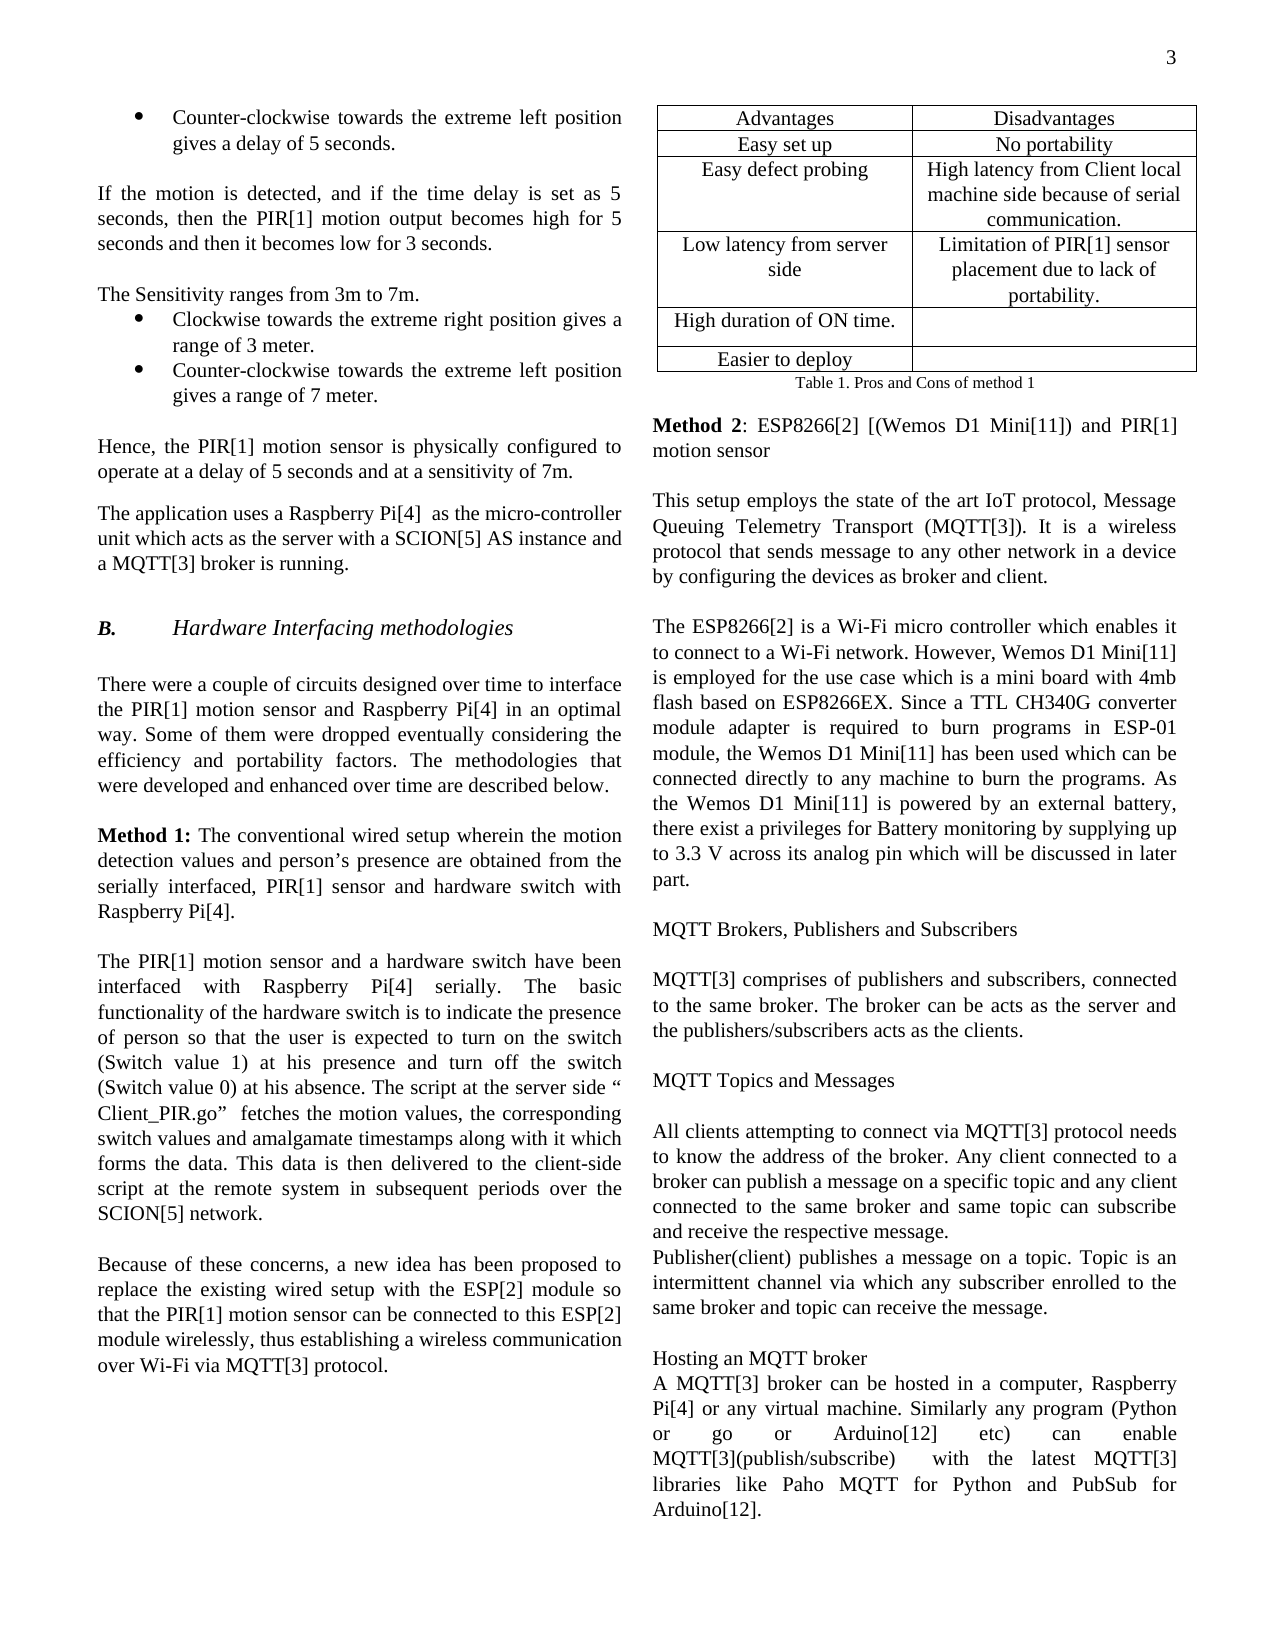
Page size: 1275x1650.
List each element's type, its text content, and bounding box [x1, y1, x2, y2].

text MQTT[3] comprises of publishers and subscribers, connected to the same broker. The broker can be acts as the server and the publishers/subscribers acts as the clients. [652, 967, 1177, 1042]
subtitle Hardware Interfacing methodologies [97, 614, 622, 640]
text Hence, the PIR[1] motion sensor is physically configured to operate at a delay of 5 seconds and at a sensitivity of 7m. [97, 434, 622, 483]
table_cell Low latency from server side [658, 232, 912, 307]
list Counter-clockwise towards the extreme left position gives a delay of 5 seconds. [135, 105, 622, 154]
table_cell Easier to deploy [658, 347, 912, 371]
text Publisher(client) publishes a message on a topic. Topic is an intermittent channel via which any subscriber enrolled to the same broker and topic can receive the message. [652, 1245, 1177, 1319]
text Because of these concerns, a new idea has been proposed to replace the existing wired setup with the ESP[2] module so that the PIR[1] motion sensor can be connected to this ESP[2] module wirelessly, thus establishing a wireless communication over Wi-Fi via MQTT[3] protocol. [97, 1252, 622, 1377]
text The PIR[1] motion sensor and a hardware switch have been interfaced with Raspberry Pi[4] serially. The basic functionality of the hardware switch is to indicate the presence of person so that the user is expected to turn on the switch (Switch value 1) at his presence and turn off the switch (Switch value 0) at his absence. The script at the server side “ Client_PIR.go” fetches the motion values, the corresponding switch values and amalgamate timestamps along with it which forms the data. This data is then delivered to the client-side script at the remote system in subsequent periods over the SCION[5] network. [97, 949, 622, 1225]
list Counter-clockwise towards the extreme left position gives a range of 7 meter. [135, 358, 622, 407]
text Table 1. Pros and Cons of method 1 [652, 105, 1177, 392]
text If the motion is detected, and if the time delay is set as 5 seconds, then the PIR[1] motion output becomes high for 5 seconds and then it becomes low for 3 seconds. [97, 181, 622, 255]
text There were a couple of circuits designed over time to interface the PIR[1] motion sensor and Raspberry Pi[4] in an optimal way. Some of them were dropped eventually considering the efficiency and portability factors. The methodologies that were developed and enhanced over time are described below. [97, 672, 622, 797]
text MQTT Brokers, Publishers and Subscribers [652, 917, 1177, 941]
table_header Advantages [658, 106, 912, 130]
text All clients attempting to connect via MQTT[3] protocol needs to know the address of the broker. Any client connected to a broker can publish a message on a specific topic and any client connected to the same broker and same topic can subscribe and receive the respective message. [652, 1119, 1177, 1243]
text Hosting an MQTT broker [652, 1346, 1177, 1369]
text Method 2: ESP8266[2] [(Wemos D1 Mini[11]) and PIR[1] motion sensor [652, 413, 1177, 462]
text A MQTT[3] broker can be hosted in a computer, Raspberry Pi[4] or any virtual machine. Similarly any program (Python or go or Arduino[12] etc) can enable MQTT[3](publish/subscribe) with the latest MQTT[3] libraries like Paho MQTT for Python and PubSub for Arduino[12]. [652, 1371, 1177, 1521]
text The ESP8266[2] is a Wi-Fi micro controller which enables it to connect to a Wi-Fi network. However, Wemos D1 Mini[11] is employed for the use case which is a mini board with 4mb flash based on ESP8266EX. Since a TTL CH340G converter module adapter is required to burn programs in ESP-01 module, the Wemos D1 Mini[11] has been used which can be connected directly to any machine to burn the programs. As the Wemos D1 Mini[11] is powered by an external battery, there exist a privileges for Battery monitoring by supplying up to 3.3 V across its analog pin which will be discussed in later part. [652, 614, 1177, 891]
table_cell No portability [913, 131, 1196, 156]
list Clockwise towards the extreme right position gives a range of 3 meter. [135, 307, 622, 357]
text MQTT Topics and Messages [652, 1068, 1177, 1092]
text The application uses a Raspberry Pi[4] as the micro-controller unit which acts as the server with a SCION[5] AS instance and a MQTT[3] broker is running. [97, 501, 622, 575]
table_cell Limitation of PIR[1] sensor placement due to lack of portability. [913, 232, 1196, 307]
table_cell [913, 347, 1196, 371]
table_cell High latency from Client local machine side because of serial communication. [913, 157, 1196, 231]
table_cell [913, 308, 1196, 346]
table_header Disadvantages [913, 106, 1196, 130]
table_cell Easy defect probing [658, 157, 912, 231]
text Method 1: The conventional wired setup wherein the motion detection values and person’s presence are obtained from the serially interfaced, PIR[1] sensor and hardware switch with Raspberry Pi[4]. [97, 823, 622, 923]
table_cell Easy set up [658, 131, 912, 156]
table_cell High duration of ON time. [658, 308, 912, 346]
text The Sensitivity ranges from 3m to 7m. [97, 282, 622, 306]
text This setup employs the state of the art IoT protocol, Message Queuing Telemetry Transport (MQTT[3]). It is a wireless protocol that sends message to any other network in a device by configuring the devices as broker and client. [652, 488, 1177, 588]
